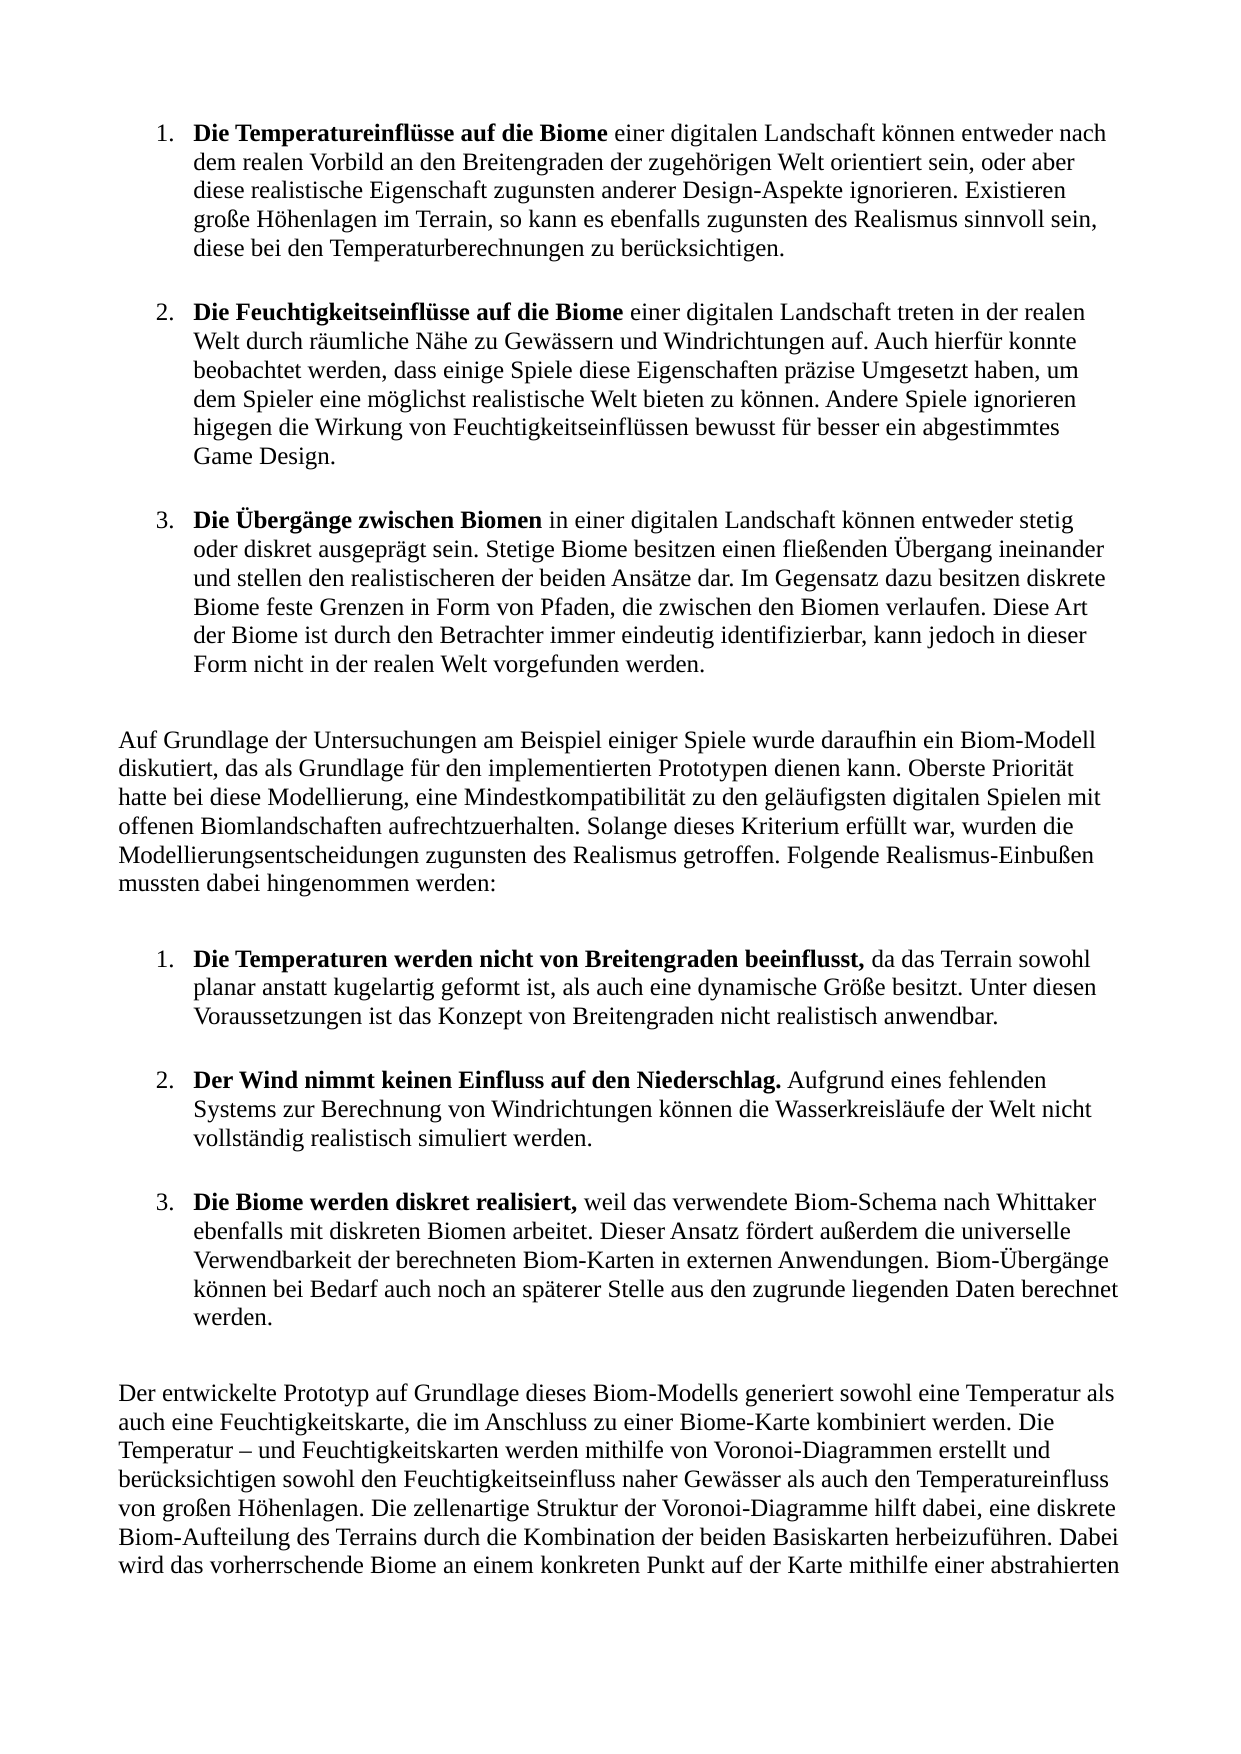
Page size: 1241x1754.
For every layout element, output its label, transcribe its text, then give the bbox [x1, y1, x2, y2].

list Der Wind nimmt keinen Einfluss auf den Niederschlag. Aufgrund eines fehlenden Systems zur Berechnung von Windrichtungen können die Wasserkreisläufe der Welt nicht vollständig realistisch simuliert werden. [156, 1066, 1122, 1152]
text Der entwickelte Prototyp auf Grundlage dieses Biom-Modells generiert sowohl eine Temperatur als auch eine Feuchtigkeitskarte, die im Anschluss zu einer Biome-Karte kombiniert werden. Die Temperatur – und Feuchtigkeitskarten werden mithilfe von Voronoi-Diagrammen erstellt und berücksichtigen sowohl den Feuchtigkeitseinfluss naher Gewässer als auch den Temperatureinfluss von großen Höhenlagen. Die zellenartige Struktur der Voronoi-Diagramme hilft dabei, eine diskrete Biom-Aufteilung des Terrains durch die Kombination der beiden Basiskarten herbeizuführen. Dabei wird das vorherrschende Biome an einem konkreten Punkt auf der Karte mithilfe einer abstrahierten [118, 1378, 1122, 1579]
list Die Temperatureinflüsse auf die Biome einer digitalen Landschaft können entweder nach dem realen Vorbild an den Breitengraden der zugehörigen Welt orientiert sein, oder aber diese realistische Eigenschaft zugunsten anderer Design-Aspekte ignorieren. Existieren große Höhenlagen im Terrain, so kann es ebenfalls zugunsten des Realismus sinnvoll sein, diese bei den Temperaturberechnungen zu berücksichtigen. [156, 118, 1122, 262]
list Die Biome werden diskret realisiert, weil das verwendete Biom-Schema nach Whittaker ebenfalls mit diskreten Biomen arbeitet. Dieser Ansatz fördert außerdem die universelle Verwendbarkeit der berechneten Biom-Karten in externen Anwendungen. Biom-Übergänge können bei Bedarf auch noch an späterer Stelle aus den zugrunde liegenden Daten berechnet werden. [156, 1187, 1122, 1331]
text Auf Grundlage der Untersuchungen am Beispiel einiger Spiele wurde daraufhin ein Biom-Modell diskutiert, das als Grundlage für den implementierten Prototypen dienen kann. Oberste Priorität hatte bei diese Modellierung, eine Mindestkompatibilität zu den geläufigsten digitalen Spielen mit offenen Biomlandschaften aufrechtzuerhalten. Solange dieses Kriterium erfüllt war, wurden die Modellierungsentscheidungen zugunsten des Realismus getroffen. Folgende Realismus-Einbußen mussten dabei hingenommen werden: [118, 725, 1122, 897]
list Die Übergänge zwischen Biomen in einer digitalen Landschaft können entweder stetig oder diskret ausgeprägt sein. Stetige Biome besitzen einen fließenden Übergang ineinander und stellen den realistischeren der beiden Ansätze dar. Im Gegensatz dazu besitzen diskrete Biome feste Grenzen in Form von Pfaden, die zwischen den Biomen verlaufen. Diese Art der Biome ist durch den Betrachter immer eindeutig identifizierbar, kann jedoch in dieser Form nicht in der realen Welt vorgefunden werden. [156, 506, 1122, 678]
list Die Temperaturen werden nicht von Breitengraden beeinflusst, da das Terrain sowohl planar anstatt kugelartig geformt ist, als auch eine dynamische Größe besitzt. Unter diesen Voraussetzungen ist das Konzept von Breitengraden nicht realistisch anwendbar. [156, 944, 1122, 1030]
list Die Feuchtigkeitseinflüsse auf die Biome einer digitalen Landschaft treten in der realen Welt durch räumliche Nähe zu Gewässern und Windrichtungen auf. Auch hierfür konnte beobachtet werden, dass einige Spiele diese Eigenschaften präzise Umgesetzt haben, um dem Spieler eine möglichst realistische Welt bieten zu können. Andere Spiele ignorieren higegen die Wirkung von Feuchtigkeitseinflüssen bewusst für besser ein abgestimmtes Game Design. [156, 297, 1122, 470]
